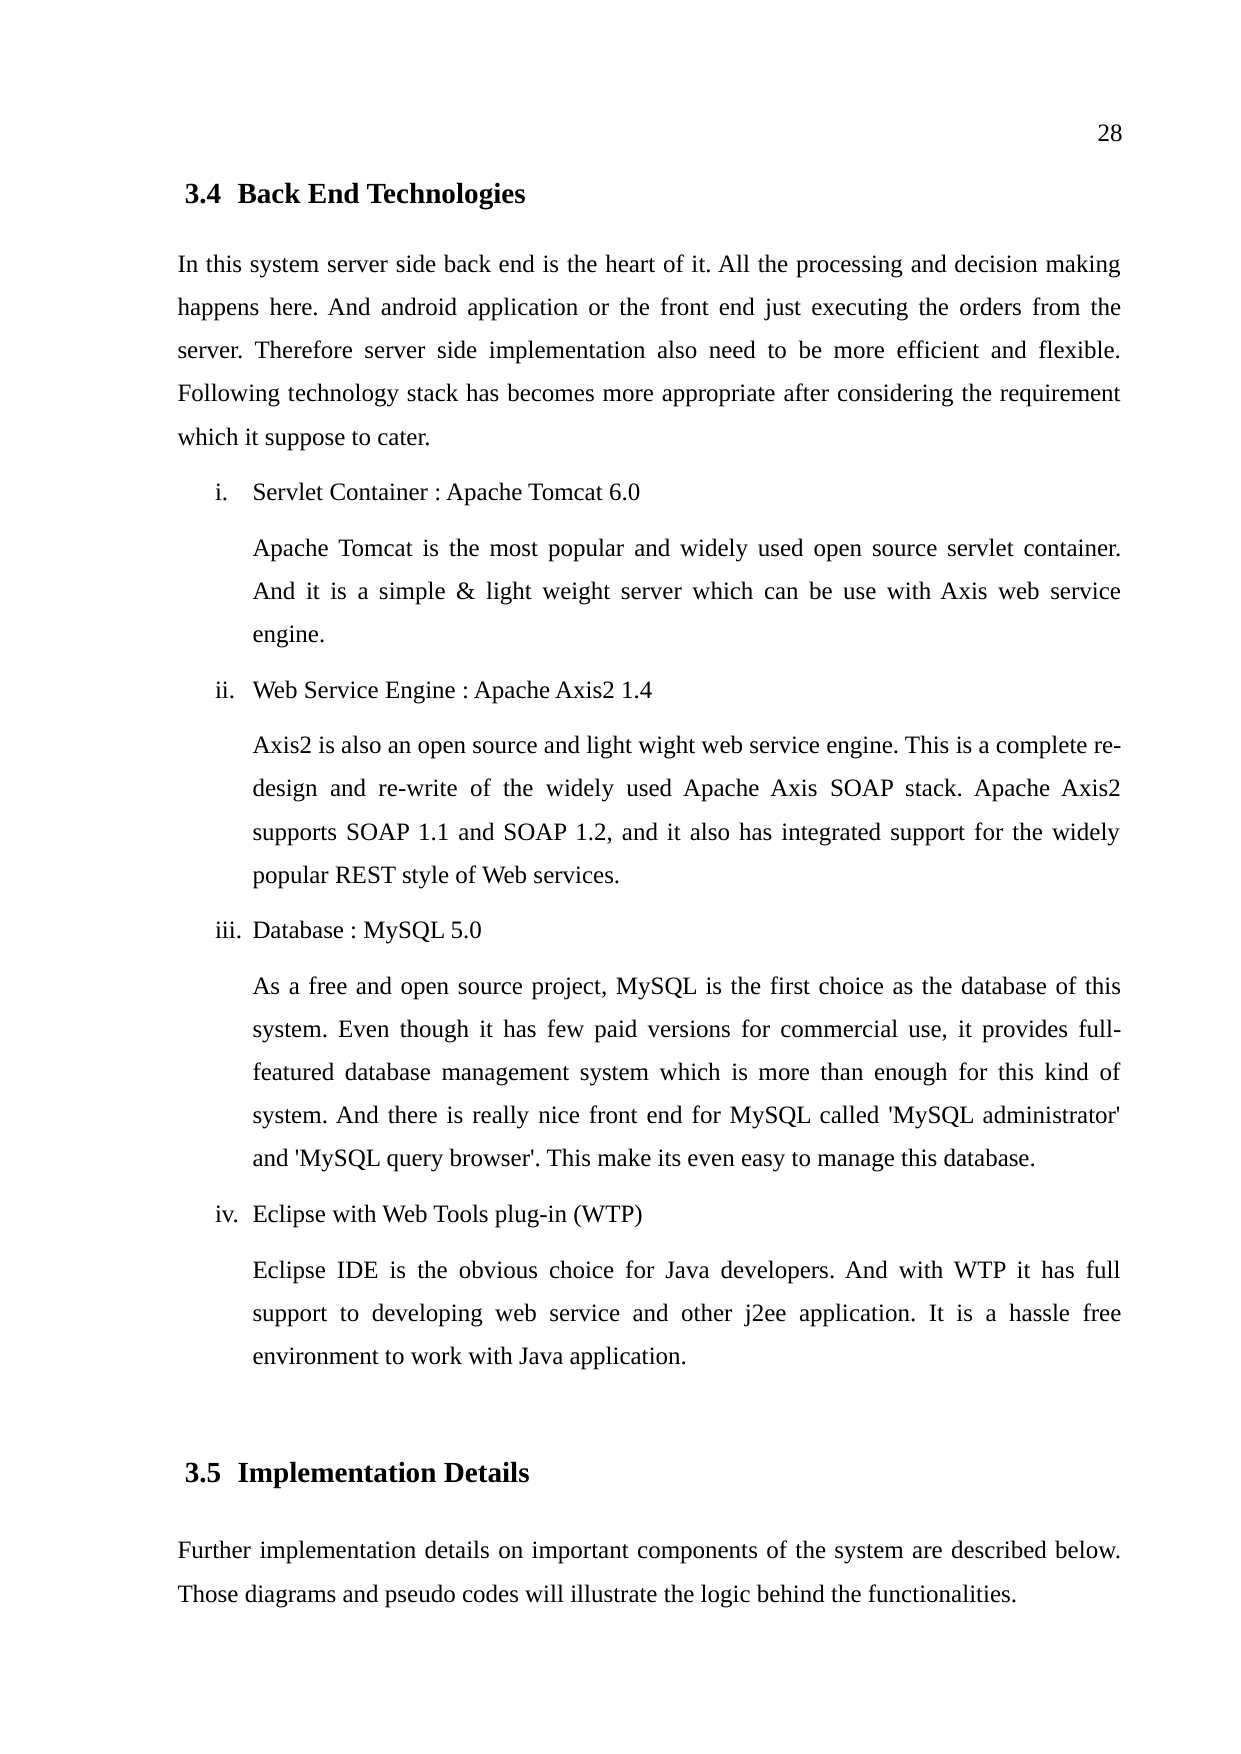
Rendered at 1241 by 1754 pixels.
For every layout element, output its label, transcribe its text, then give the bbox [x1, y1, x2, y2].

list Web Service Engine : Apache Axis2 1.4 [215, 675, 1122, 703]
list Eclipse with Web Tools plug-in (WTP) [215, 1199, 1122, 1228]
list As a free and open source project, MySQL is the first choice as the database of this system. Even though it has few paid versions for commercial use, it provides full-featured database management system which is more than enough for this kind of system. And there is really nice front end for MySQL called 'MySQL administrator' and 'MySQL query browser'. This make its even easy to manage this database. [215, 971, 1122, 1172]
text In this system server side back end is the heart of it. All the processing and decision making happens here. And android application or the front end just executing the orders from the server. Therefore server side implementation also need to be more efficient and flexible. Following technology stack has becomes more appropriate after considering the requirement which it suppose to cater. [177, 249, 1122, 450]
list Eclipse IDE is the obvious choice for Java developers. And with WTP it has full support to developing web service and other j2ee application. It is a hassle free environment to work with Java application. [215, 1255, 1122, 1370]
list Axis2 is also an open source and light wight web service engine. This is a complete re-design and re-write of the widely used Apache Axis SOAP stack. Apache Axis2 supports SOAP 1.1 and SOAP 1.2, and it also has integrated support for the widely popular REST style of Web services. [215, 730, 1122, 888]
text Further implementation details on important components of the system are described below. Those diagrams and pseudo codes will illustrate the logic behind the functionalities. [177, 1536, 1122, 1607]
subtitle Back End Technologies [177, 176, 1122, 210]
subtitle Implementation Details [177, 1456, 1122, 1489]
list Database : MySQL 5.0 [215, 915, 1122, 944]
list Apache Tomcat is the most popular and widely used open source servlet container. And it is a simple & light weight server which can be use with Axis web service engine. [215, 533, 1122, 648]
list Servlet Container : Apache Tomcat 6.0 [215, 477, 1122, 506]
